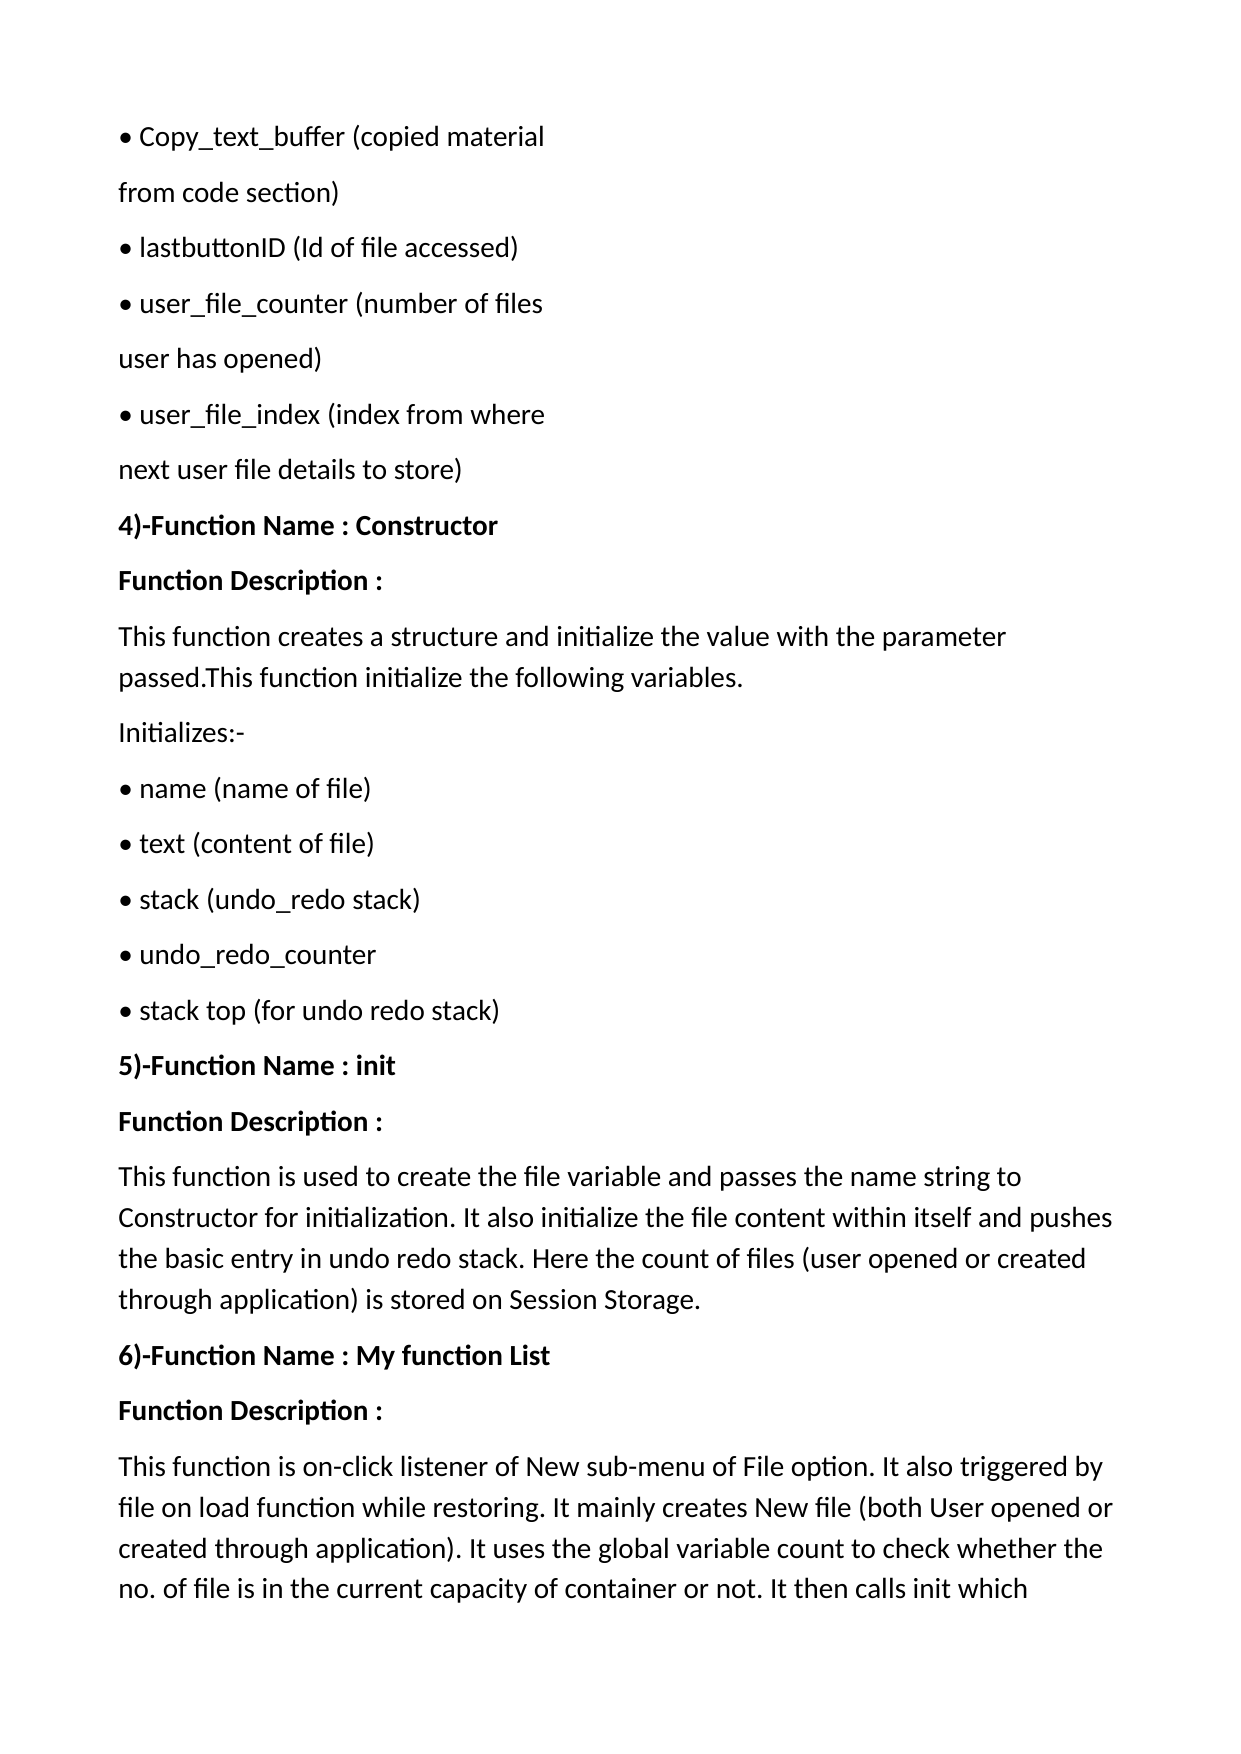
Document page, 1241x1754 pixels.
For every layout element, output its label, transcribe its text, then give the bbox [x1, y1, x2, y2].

text from code section) [118, 174, 1122, 209]
text Initializes:- [118, 714, 1122, 750]
text • name (name of file) [118, 770, 1122, 805]
text user has opened) [118, 340, 1122, 376]
text • user_file_index (index from where [118, 396, 1122, 431]
text This function is used to create the file variable and passes the name string to Constructor for initialization. It also initialize the file content within itself and pushes the basic entry in undo redo stack. Here the count of files (user opened or created through application) is stored on Session Storage. [118, 1158, 1122, 1317]
text 5)-Function Name : init [118, 1047, 1122, 1083]
text This function is on-click listener of New sub-menu of File option. It also triggered by file on load function while restoring. It mainly creates New file (both User opened or created through application). It uses the global variable count to check whether the no. of file is in the current capacity of container or not. It then calls init which [118, 1448, 1122, 1606]
text 6)-Function Name : My function List [118, 1337, 1122, 1372]
text Function Description : [118, 1103, 1122, 1138]
text This function creates a structure and initialize the value with the parameter passed.This function initialize the following variables. [118, 618, 1122, 694]
text Function Description : [118, 562, 1122, 598]
text • Copy_text_buffer (copied material [118, 118, 1122, 154]
text • undo_redo_counter [118, 936, 1122, 972]
text • lastbuttonID (Id of file accessed) [118, 229, 1122, 265]
text • stack (undo_redo stack) [118, 881, 1122, 916]
text Function Description : [118, 1392, 1122, 1428]
text 4)-Function Name : Constructor [118, 507, 1122, 542]
text • text (content of file) [118, 825, 1122, 861]
text next user file details to store) [118, 451, 1122, 487]
text • user_file_counter (number of files [118, 285, 1122, 320]
text • stack top (for undo redo stack) [118, 992, 1122, 1027]
